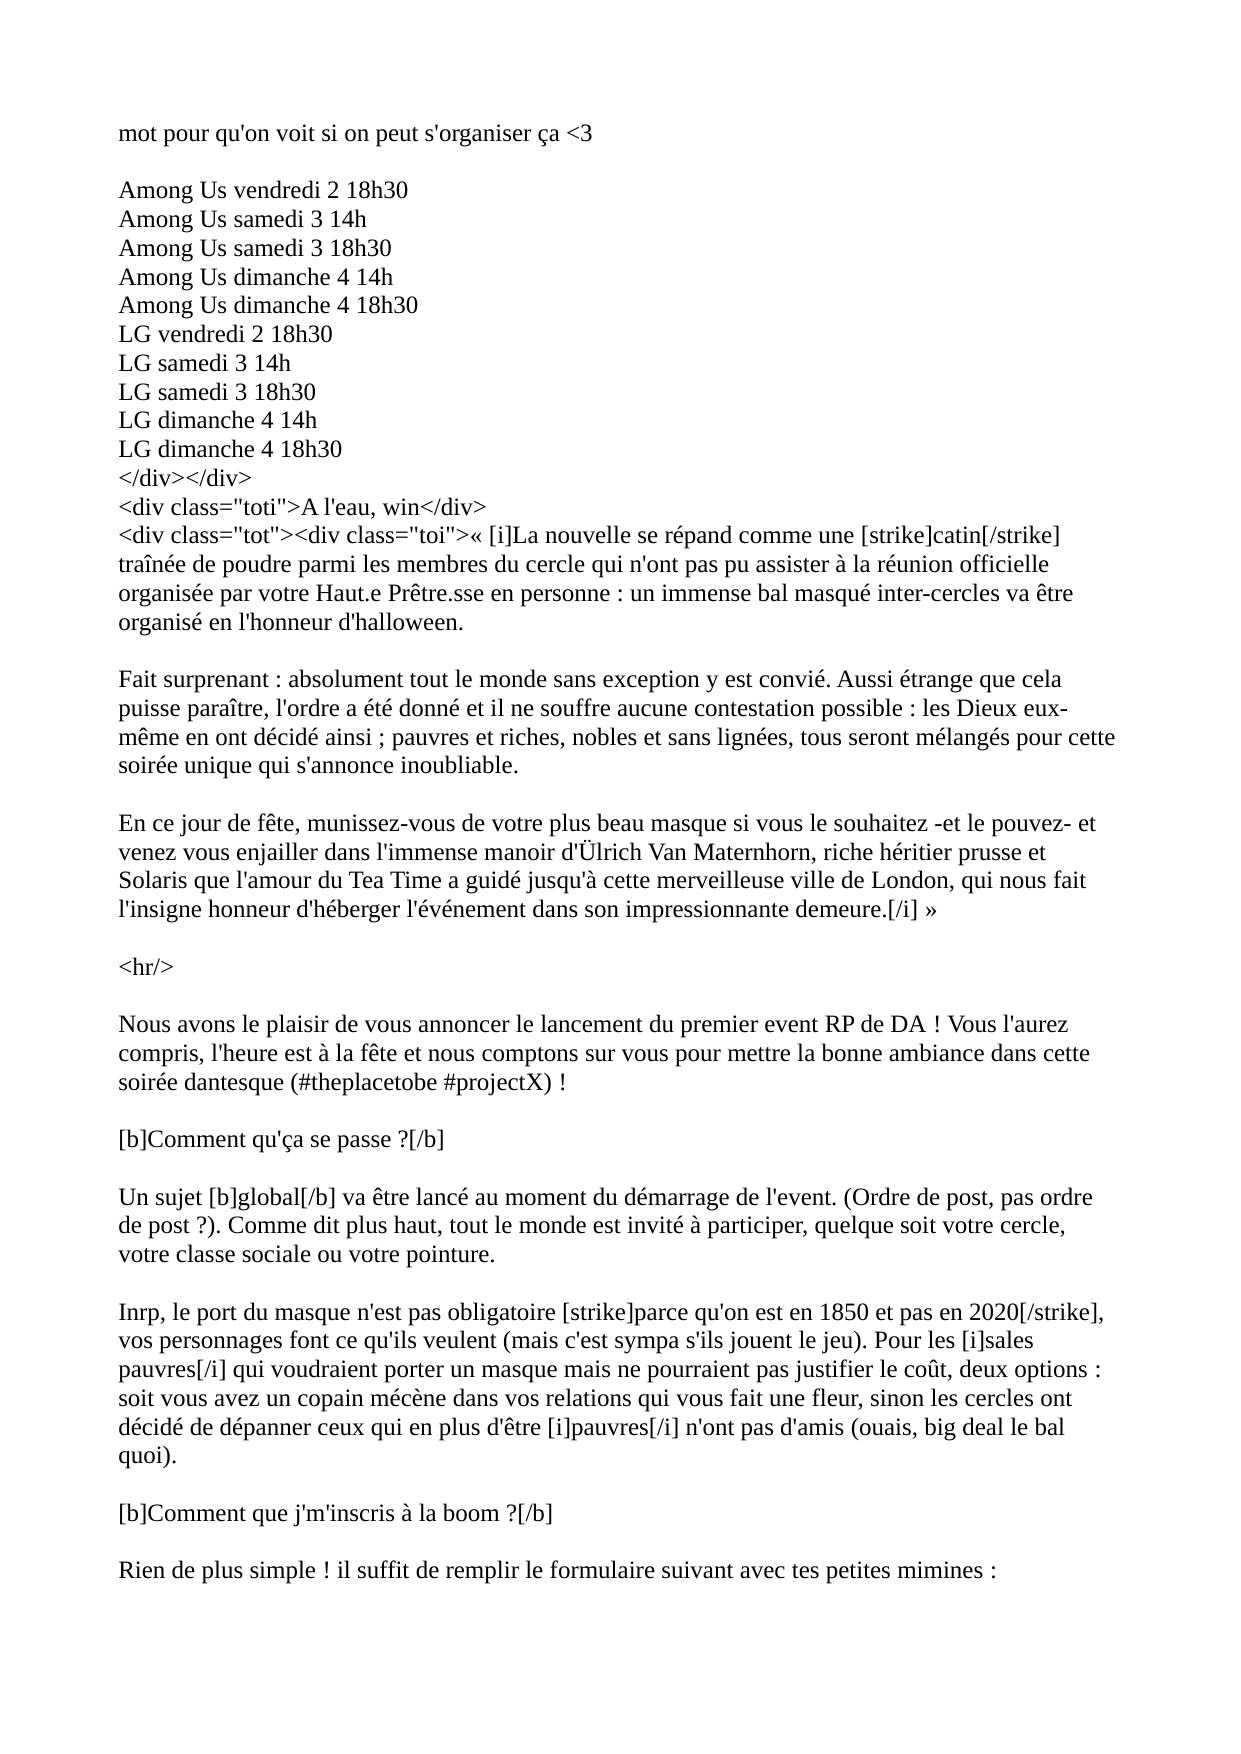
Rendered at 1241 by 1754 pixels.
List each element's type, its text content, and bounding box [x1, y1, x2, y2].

text Fait surprenant : absolument tout le monde sans exception y est convié. Aussi étrange que cela puisse paraître, l'ordre a été donné et il ne souffre aucune contestation possible : les Dieux eux-même en ont décidé ainsi ; pauvres et riches, nobles et sans lignées, tous seront mélangés pour cette soirée unique qui s'annonce inoubliable. [118, 664, 1122, 779]
text LG samedi 3 14h [118, 348, 1122, 377]
text Among Us samedi 3 18h30 [118, 233, 1122, 262]
text Among Us dimanche 4 18h30 [118, 291, 1122, 319]
text mot pour qu'on voit si on peut s'organiser ça <3 [118, 118, 1122, 147]
text <div class="tot"><div class="toi">« [i]La nouvelle se répand comme une [strike]catin[/strike] traînée de poudre parmi les membres du cercle qui n'ont pas pu assister à la réunion officielle organisée par votre Haut.e Prêtre.sse en personne : un immense bal masqué inter-cercles va être organisé en l'honneur d'halloween. [118, 521, 1122, 636]
text LG samedi 3 18h30 [118, 377, 1122, 406]
text Nous avons le plaisir de vous annoncer le lancement du premier event RP de DA ! Vous l'aurez compris, l'heure est à la fête et nous comptons sur vous pour mettre la bonne ambiance dans cette soirée dantesque (#theplacetobe #projectX) ! [118, 1009, 1122, 1096]
text </div></div> [118, 463, 1122, 492]
text <div class="toti">A l'eau, win</div> [118, 492, 1122, 521]
text Un sujet [b]global[/b] va être lancé au moment du démarrage de l'event. (Ordre de post, pas ordre de post ?). Comme dit plus haut, tout le monde est invité à participer, quelque soit votre cercle, votre classe sociale ou votre pointure. [118, 1182, 1122, 1268]
text LG vendredi 2 18h30 [118, 319, 1122, 348]
text <hr/> [118, 952, 1122, 981]
text LG dimanche 4 14h [118, 406, 1122, 434]
text LG dimanche 4 18h30 [118, 434, 1122, 463]
text Inrp, le port du masque n'est pas obligatoire [strike]parce qu'on est en 1850 et pas en 2020[/strike], vos personnages font ce qu'ils veulent (mais c'est sympa s'ils jouent le jeu). Pour les [i]sales pauvres[/i] qui voudraient porter un masque mais ne pourraient pas justifier le coût, deux options : soit vous avez un copain mécène dans vos relations qui vous fait une fleur, sinon les cercles ont décidé de dépanner ceux qui en plus d'être [i]pauvres[/i] n'ont pas d'amis (ouais, big deal le bal quoi). [118, 1297, 1122, 1469]
text [b]Comment qu'ça se passe ?[/b] [118, 1124, 1122, 1153]
text [b]Comment que j'm'inscris à la boom ?[/b] [118, 1498, 1122, 1527]
text Among Us dimanche 4 14h [118, 262, 1122, 291]
text Among Us samedi 3 14h [118, 204, 1122, 233]
text Rien de plus simple ! il suffit de remplir le formulaire suivant avec tes petites mimines : [118, 1556, 1122, 1584]
text Among Us vendredi 2 18h30 [118, 176, 1122, 204]
text En ce jour de fête, munissez-vous de votre plus beau masque si vous le souhaitez -et le pouvez- et venez vous enjailler dans l'immense manoir d'Ülrich Van Maternhorn, riche héritier prusse et Solaris que l'amour du Tea Time a guidé jusqu'à cette merveilleuse ville de London, qui nous fait l'insigne honneur d'héberger l'événement dans son impressionnante demeure.[/i] » [118, 808, 1122, 923]
